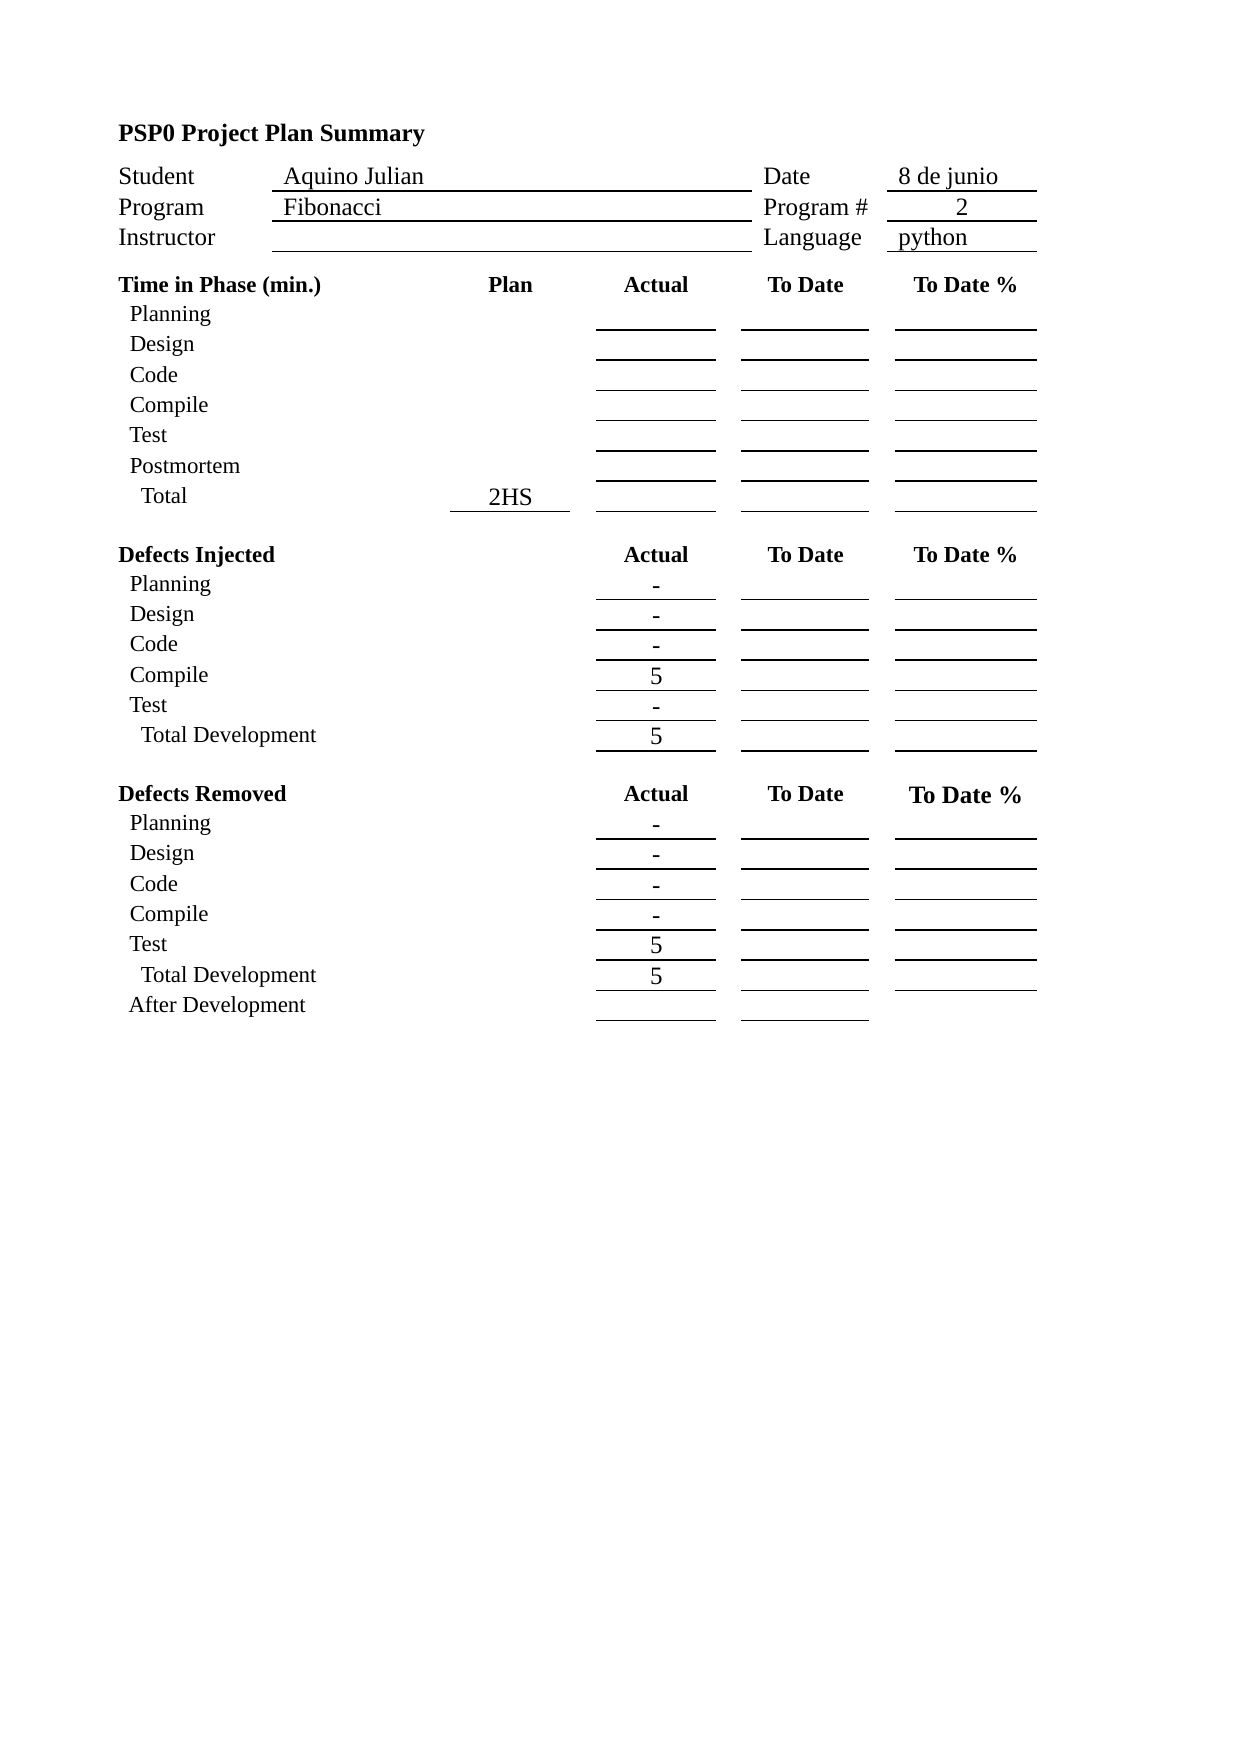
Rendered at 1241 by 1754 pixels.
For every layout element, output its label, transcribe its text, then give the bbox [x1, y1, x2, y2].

table_cell [570, 959, 596, 989]
table_cell Test [107, 420, 450, 450]
table_cell [741, 600, 869, 629]
table_cell [570, 480, 596, 511]
table_cell [741, 900, 869, 929]
table_cell [596, 361, 716, 389]
table_cell [869, 868, 894, 898]
table_cell [895, 991, 1037, 1020]
table_cell [895, 300, 1037, 329]
table_cell [869, 720, 894, 750]
table_cell Compile [107, 390, 450, 420]
table_cell [450, 899, 570, 929]
table_cell [716, 690, 741, 720]
table_cell [895, 931, 1037, 959]
table_cell [570, 329, 596, 359]
table_cell [716, 809, 741, 838]
table_cell Actual [596, 780, 716, 809]
table_cell [895, 600, 1037, 629]
table_cell [741, 300, 869, 329]
table_cell [450, 868, 570, 898]
table_cell [570, 899, 596, 929]
table_cell [895, 752, 1037, 780]
table_cell [741, 421, 869, 450]
table_cell [895, 870, 1037, 898]
table_header Actual [596, 271, 716, 300]
table_cell To Date % [895, 541, 1037, 570]
table_cell Compile [107, 899, 450, 929]
table_cell - [596, 631, 716, 659]
table_cell 5 [596, 721, 716, 750]
table_cell [450, 838, 570, 868]
table_cell Code [107, 359, 450, 389]
table_cell 2HS [450, 480, 570, 511]
table_cell [741, 840, 869, 868]
table_cell Design [107, 329, 450, 359]
table_cell [895, 421, 1037, 450]
table_cell [450, 390, 570, 420]
table_cell [570, 450, 596, 480]
table_cell - [596, 900, 716, 929]
table_cell [570, 359, 596, 389]
table_cell [716, 450, 741, 480]
table_cell [869, 450, 894, 480]
table_cell [450, 599, 570, 629]
table_cell To Date % [895, 780, 1037, 809]
table_cell [450, 329, 570, 359]
table_cell Defects Removed [107, 780, 450, 809]
table_header [869, 271, 894, 300]
table_cell python [887, 222, 1037, 251]
table_cell [716, 300, 741, 329]
table_cell [741, 331, 869, 359]
table_cell [741, 691, 869, 720]
table_cell Program # [752, 190, 887, 220]
table_cell [450, 690, 570, 720]
table_cell [570, 838, 596, 868]
table_cell [869, 929, 894, 959]
table_header Student [107, 161, 272, 190]
table_cell [741, 512, 869, 541]
table_cell [596, 391, 716, 420]
table_cell [741, 570, 869, 598]
table_cell [570, 629, 596, 659]
table_cell [869, 420, 894, 450]
table_header To Date [741, 271, 869, 300]
table_cell [107, 511, 450, 541]
table_cell - [596, 600, 716, 629]
table_cell [570, 420, 596, 450]
table_cell [716, 570, 741, 598]
table_cell [596, 300, 716, 329]
table_cell [869, 690, 894, 720]
table_cell [741, 391, 869, 420]
table_cell [741, 870, 869, 898]
table_cell [741, 809, 869, 838]
table_cell [895, 452, 1037, 480]
table_cell [895, 512, 1037, 541]
table_cell 5 [596, 931, 716, 959]
table_cell [272, 222, 752, 251]
table_cell [716, 838, 741, 868]
table_cell 2 [887, 192, 1037, 220]
table_cell [869, 990, 894, 1020]
table_cell Planning [107, 809, 450, 838]
table_cell [895, 361, 1037, 389]
table_cell [741, 631, 869, 659]
table_cell - [596, 809, 716, 838]
table_cell After Development [107, 990, 450, 1020]
table_cell [869, 809, 894, 838]
table_cell To Date [741, 780, 869, 809]
table_cell [895, 331, 1037, 359]
table_cell [716, 720, 741, 750]
table_cell Language [752, 220, 887, 251]
table_cell [570, 599, 596, 629]
table_cell [869, 570, 894, 598]
table_cell Postmortem [107, 450, 450, 480]
table_cell [450, 570, 570, 598]
table_cell [895, 900, 1037, 929]
table_cell [596, 752, 716, 780]
table_cell - [596, 570, 716, 598]
table_cell [869, 959, 894, 989]
text PSP0 Project Plan Summary [118, 118, 1122, 147]
table_cell Compile [107, 659, 450, 689]
table_cell [596, 331, 716, 359]
table_cell [596, 452, 716, 480]
table_cell [716, 329, 741, 359]
table_cell 5 [596, 661, 716, 689]
table_cell [716, 929, 741, 959]
table_cell [716, 629, 741, 659]
table_cell [716, 868, 741, 898]
table_cell Planning [107, 570, 450, 598]
table_cell [450, 512, 570, 541]
table_cell [450, 929, 570, 959]
table_cell [570, 511, 596, 541]
table_cell [596, 421, 716, 450]
table_cell [716, 780, 741, 809]
table_cell [570, 720, 596, 750]
table_cell Fibonacci [272, 192, 752, 220]
table_cell [869, 359, 894, 389]
table_cell [895, 661, 1037, 689]
table_cell [741, 961, 869, 989]
table_header 8 de junio [887, 161, 1037, 190]
table_header To Date % [895, 271, 1037, 300]
table_cell [716, 420, 741, 450]
table_cell To Date [741, 541, 869, 570]
table_cell [570, 809, 596, 838]
table_cell [450, 959, 570, 989]
table_cell [570, 780, 596, 809]
table_cell [895, 840, 1037, 868]
table_cell [741, 361, 869, 389]
table_cell [596, 482, 716, 511]
table_cell [741, 721, 869, 750]
table_header Aquino Julian [272, 161, 752, 190]
table_cell [450, 990, 570, 1020]
table_cell [716, 511, 741, 541]
table_cell Design [107, 599, 450, 629]
table_cell [716, 990, 741, 1020]
table_cell [570, 690, 596, 720]
table_cell [716, 390, 741, 420]
table_cell [450, 659, 570, 689]
table_cell - [596, 840, 716, 868]
table_cell Test [107, 690, 450, 720]
table_cell [450, 809, 570, 838]
table_cell [450, 420, 570, 450]
table_cell Test [107, 929, 450, 959]
table_cell [716, 359, 741, 389]
table_cell [741, 931, 869, 959]
table_cell [869, 780, 894, 809]
table_cell [869, 300, 894, 329]
table_cell [869, 750, 894, 780]
table_cell [869, 541, 894, 570]
table_cell Total Development [107, 720, 450, 750]
table_cell Planning [107, 300, 450, 329]
table_cell [716, 750, 741, 780]
table_header [570, 271, 596, 300]
table_cell Design [107, 838, 450, 868]
table_cell Code [107, 868, 450, 898]
table_header Plan [450, 271, 570, 300]
table_cell [107, 750, 450, 780]
table_cell [450, 750, 570, 780]
table_cell [570, 300, 596, 329]
table_cell [450, 300, 570, 329]
table_cell [895, 391, 1037, 420]
table_cell - [596, 691, 716, 720]
table_cell [895, 961, 1037, 989]
table_cell Defects Injected [107, 541, 450, 570]
table_cell [869, 511, 894, 541]
table_cell [716, 899, 741, 929]
table_cell [895, 631, 1037, 659]
table_cell [450, 720, 570, 750]
table_cell [570, 990, 596, 1020]
table_cell [741, 452, 869, 480]
table_cell Program [107, 190, 272, 220]
table_header Time in Phase (min.) [107, 271, 450, 300]
table_cell [450, 359, 570, 389]
table_cell [570, 659, 596, 689]
table_cell [596, 512, 716, 541]
table_cell [741, 661, 869, 689]
table_cell [895, 482, 1037, 511]
table_cell [869, 329, 894, 359]
table_cell Code [107, 629, 450, 659]
table_cell Total [107, 480, 450, 511]
table_cell [869, 480, 894, 511]
table_cell [869, 390, 894, 420]
table_cell [450, 450, 570, 480]
table_header Date [752, 161, 887, 190]
table_header [716, 271, 741, 300]
table_cell [869, 838, 894, 868]
table_cell [570, 541, 596, 570]
table_cell - [596, 870, 716, 898]
table_cell Actual [596, 541, 716, 570]
table_cell [741, 482, 869, 511]
table_cell [869, 899, 894, 929]
table_cell [716, 541, 741, 570]
table_cell [596, 991, 716, 1020]
table_cell [570, 868, 596, 898]
table_cell 5 [596, 961, 716, 989]
table_cell [716, 599, 741, 629]
table_cell [716, 959, 741, 989]
table_cell [895, 570, 1037, 598]
table_cell Instructor [107, 220, 272, 251]
table_cell [450, 780, 570, 809]
table_cell [895, 691, 1037, 720]
table_cell [895, 721, 1037, 750]
table_cell [869, 599, 894, 629]
table_cell [450, 629, 570, 659]
table_cell [869, 659, 894, 689]
table_cell [741, 752, 869, 780]
table_cell [741, 991, 869, 1020]
table_cell [716, 480, 741, 511]
table_cell [450, 541, 570, 570]
table_cell [869, 629, 894, 659]
table_cell [895, 809, 1037, 838]
table_cell [570, 929, 596, 959]
table_cell [716, 659, 741, 689]
table_cell [570, 570, 596, 598]
table_cell [570, 750, 596, 780]
table_cell [570, 390, 596, 420]
table_cell Total Development [107, 959, 450, 989]
